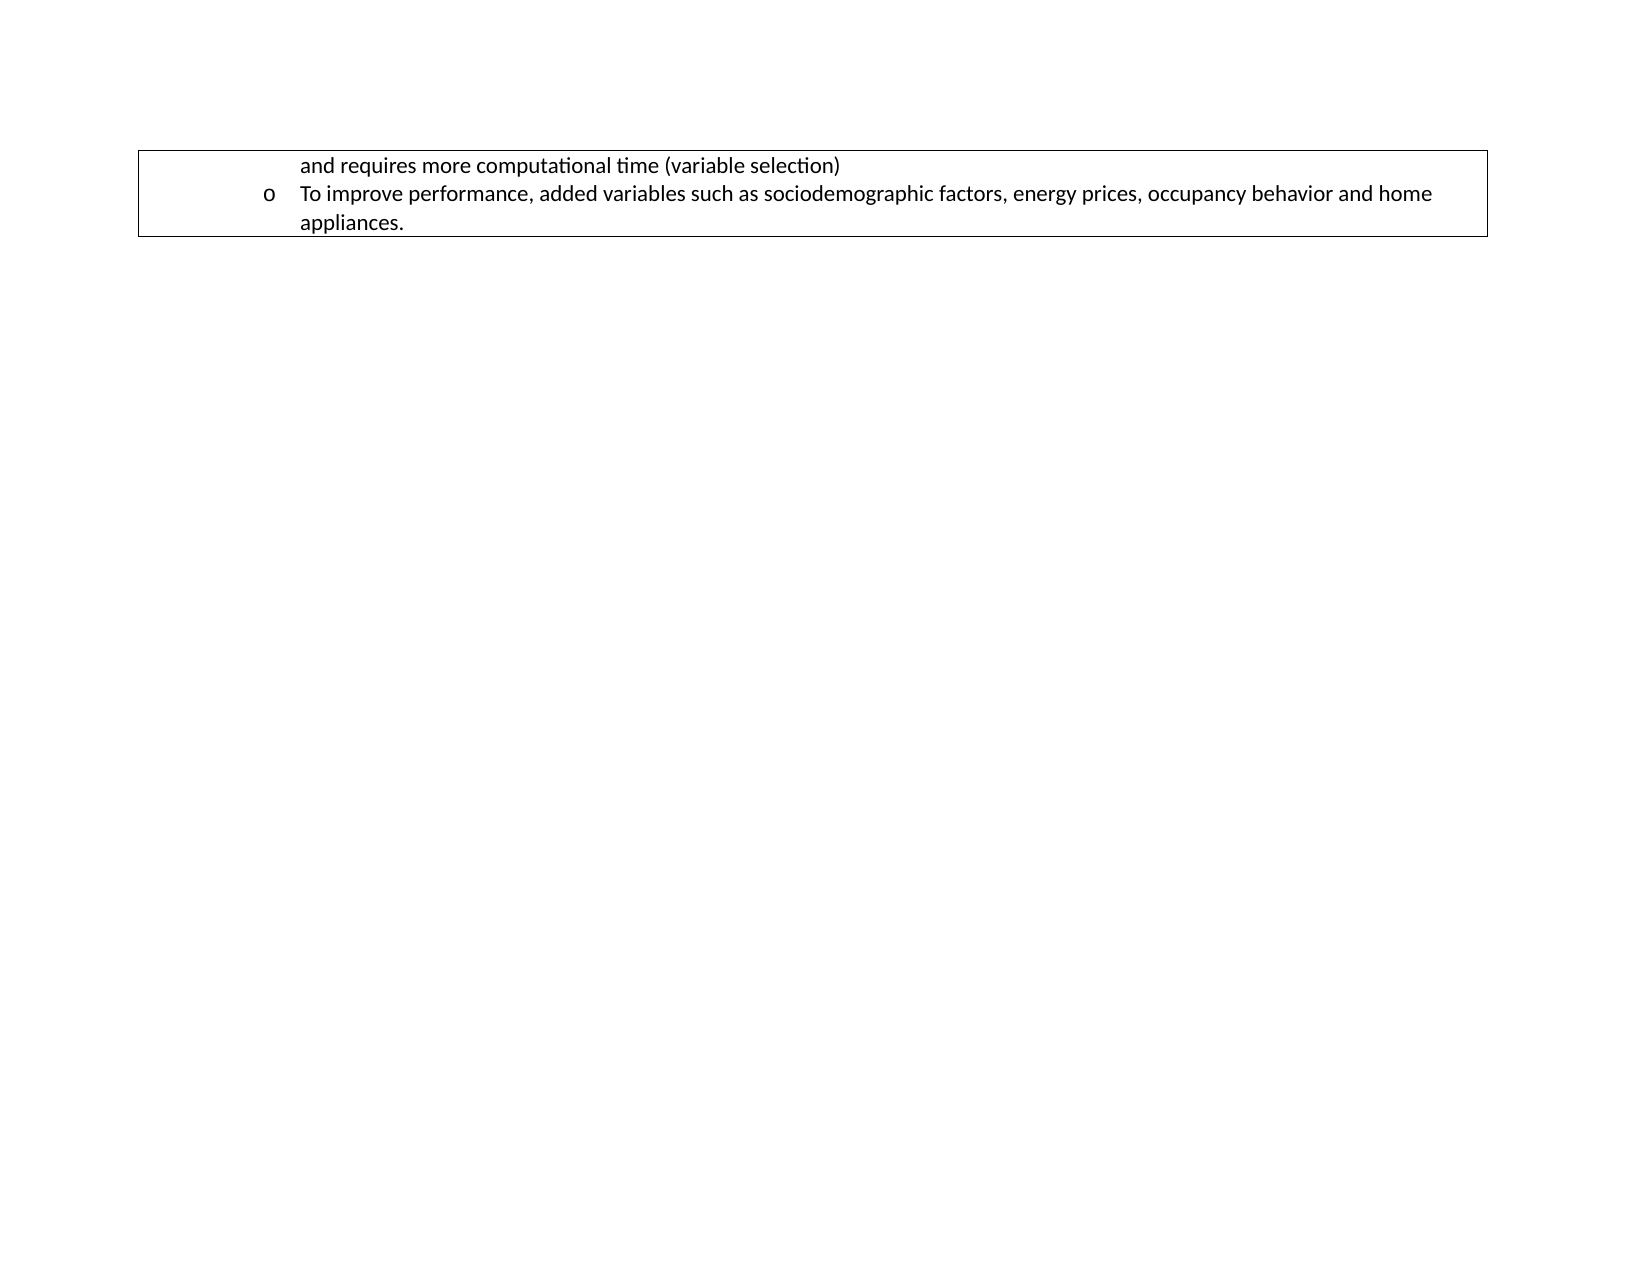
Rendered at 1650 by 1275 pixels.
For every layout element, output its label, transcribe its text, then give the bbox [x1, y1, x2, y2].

table_cell Notes circumstances indicate the essential need for an effective electric load forecasting system to accommodate several uncertainties associated with changing end-user-related load consumption behavior and RES intermittency [ 6,8 ,10 ] An accurate load forecasting system can reduce the high cost of excessive contracts and subcontracts in balance markets due to load forecasting errors STLF is often used to improve system operations and provide reliable service Energy demand forecasting techniques grouped into 3 categories Correlation – relate system load demand curves to economic and demographic factors Extrapolation – trend curves based on historical data on electricity demand Combination of above 2 no single method (machine learning technique) is scientifically accepted as being better than the others in all situations Part 4) Increasing effort past 2 years into work on individual residence forecasting Generally load profile in residential sector follows cyclical and seasonal pattern In papers covered in lit review proposed dataset had a range of at least 2 weeks to a max of 10years Warn that additional data that does not reinforce the accuracy of forecasting model can create noise, reduce performance and requires more computational time (variable selection) To improve performance, added variables such as sociodemographic factors, energy prices, occupancy behavior and home appliances. [139, 151, 1487, 236]
